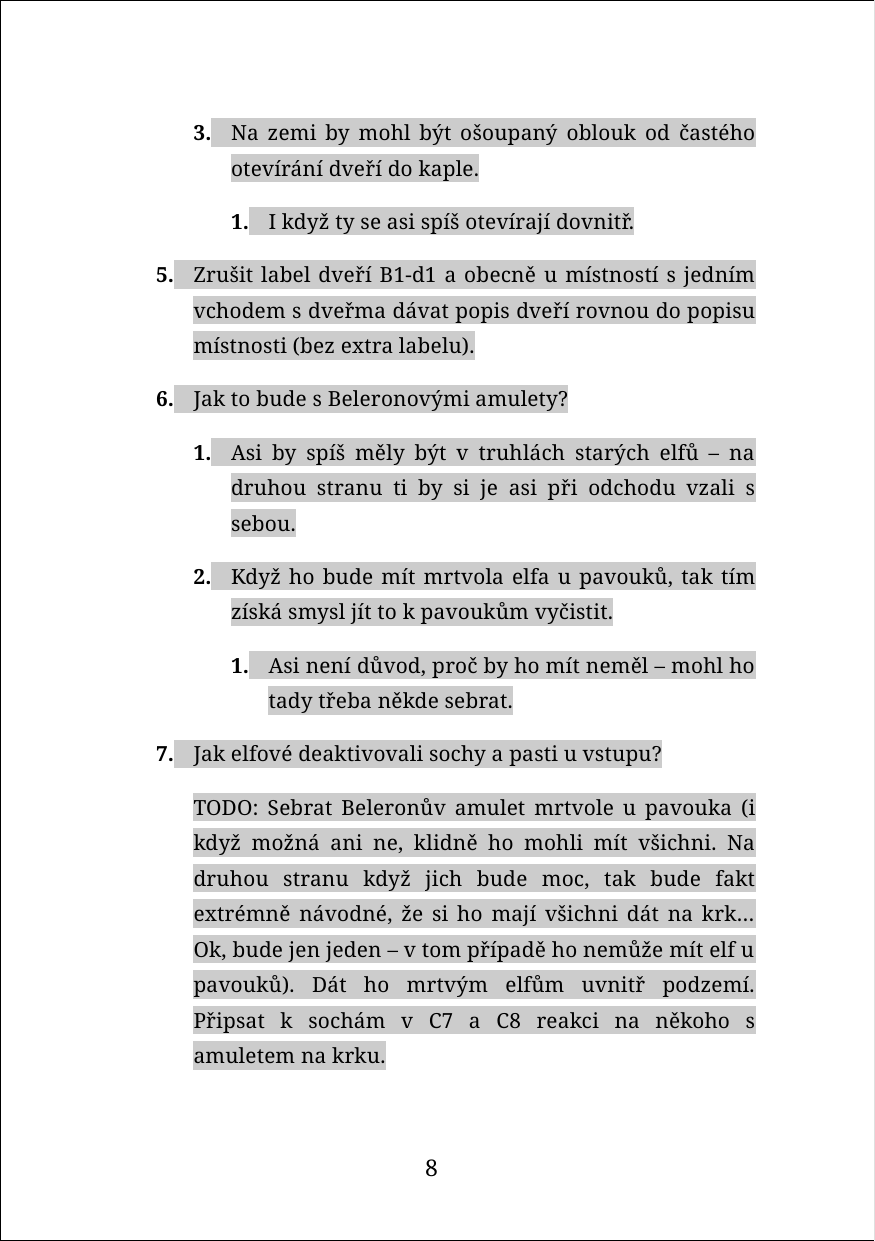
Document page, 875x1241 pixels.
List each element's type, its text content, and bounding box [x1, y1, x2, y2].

list Zrušit label dveří B1-d1 a obecně u místností s jedním vchodem s dveřma dávat popis dveří rovnou do popisu místnosti (bez extra labelu). [156, 260, 756, 360]
list TODO: Sebrat Beleronův amulet mrtvole u pavouka (i když možná ani ne, klidně ho mohli mít všichni. Na druhou stranu když jich bude moc, tak bude fakt extrémně návodné, že si ho mají všichni dát na krk… Ok, bude jen jeden – v tom případě ho nemůže mít elf u pavouků). Dát ho mrtvým elfům uvnitř podzemí. Připsat k sochám v C7 a C8 reakci na někoho s amuletem na krku. [156, 793, 756, 1070]
list Jak to bude s Beleronovými amulety? [156, 384, 756, 413]
list I když ty se asi spíš otevírají dovnitř. [231, 207, 756, 235]
list Když ho bude mít mrtvola elfa u pavouků, tak tím získá smysl jít to k pavoukům vyčistit. [193, 562, 756, 626]
list Jak elfové deaktivovali sochy a pasti u vstupu? [156, 739, 756, 768]
list Asi by spíš měly být v truhlách starých elfů – na druhou stranu ti by si je asi při odchodu vzali s sebou. [193, 438, 756, 537]
list Na zemi by mohl být ošoupaný oblouk od častého otevírání dveří do kaple. [193, 118, 756, 182]
list Asi není důvod, proč by ho mít neměl – mohl ho tady třeba někde sebrat. [231, 651, 756, 715]
